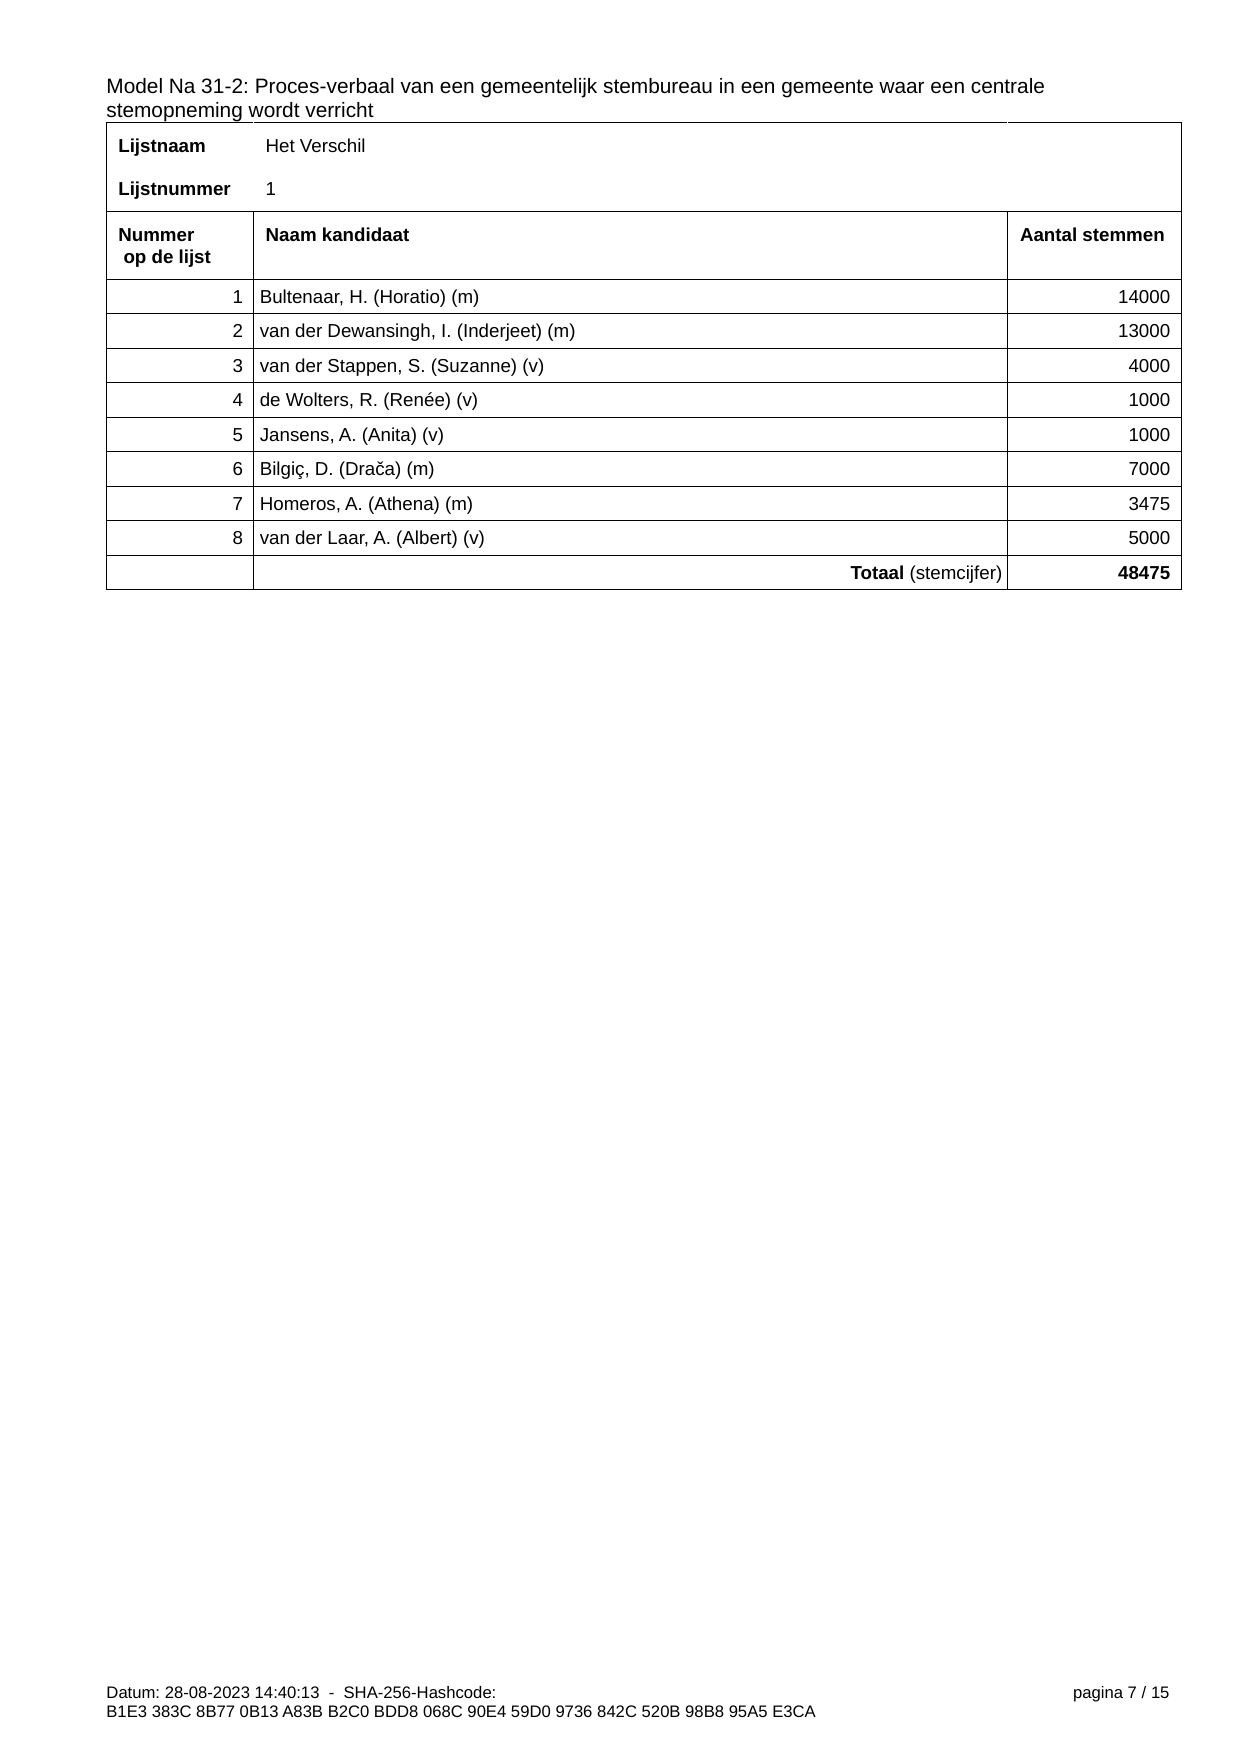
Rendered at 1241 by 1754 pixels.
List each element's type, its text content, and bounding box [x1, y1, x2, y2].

table_cell Homeros, A. (Athena) (m) [254, 487, 1007, 520]
table_cell 2 [107, 314, 253, 348]
table_cell 14000 [1008, 280, 1181, 313]
table_cell 3 [107, 349, 253, 382]
table_header Lijstnaam Lijstnummer [107, 123, 253, 211]
table_cell 1 [107, 280, 253, 313]
table_cell Aantal stemmen [1008, 212, 1181, 279]
table_cell Naam kandidaat [254, 212, 1007, 279]
table_cell 48475 [1008, 556, 1181, 589]
table_cell 4000 [1008, 349, 1181, 382]
table_cell Jansens, A. (Anita) (v) [254, 418, 1007, 451]
table_cell 3475 [1008, 487, 1181, 520]
table_cell Bilgiç, D. (Drača) (m) [254, 452, 1007, 486]
table_cell 7 [107, 487, 253, 520]
table_header Het Verschil 1 [254, 123, 1007, 211]
table_cell Nummer op de lijst [107, 212, 253, 279]
table_header [1008, 123, 1181, 211]
table_cell 1000 [1008, 418, 1181, 451]
table_cell 5 [107, 418, 253, 451]
table_cell 4 [107, 383, 253, 417]
table_cell 7000 [1008, 452, 1181, 486]
table_cell Bultenaar, H. (Horatio) (m) [254, 280, 1007, 313]
table_cell van der Dewansingh, I. (Inderjeet) (m) [254, 314, 1007, 348]
table_cell 8 [107, 521, 253, 554]
table_cell 13000 [1008, 314, 1181, 348]
table_cell de Wolters, R. (Renée) (v) [254, 383, 1007, 417]
table_cell 1000 [1008, 383, 1181, 417]
table_cell 6 [107, 452, 253, 486]
table_cell Totaal (stemcijfer) [254, 556, 1007, 589]
table_cell van der Stappen, S. (Suzanne) (v) [254, 349, 1007, 382]
table_cell [107, 556, 253, 589]
table_cell 5000 [1008, 521, 1181, 554]
table_cell van der Laar, A. (Albert) (v) [254, 521, 1007, 554]
